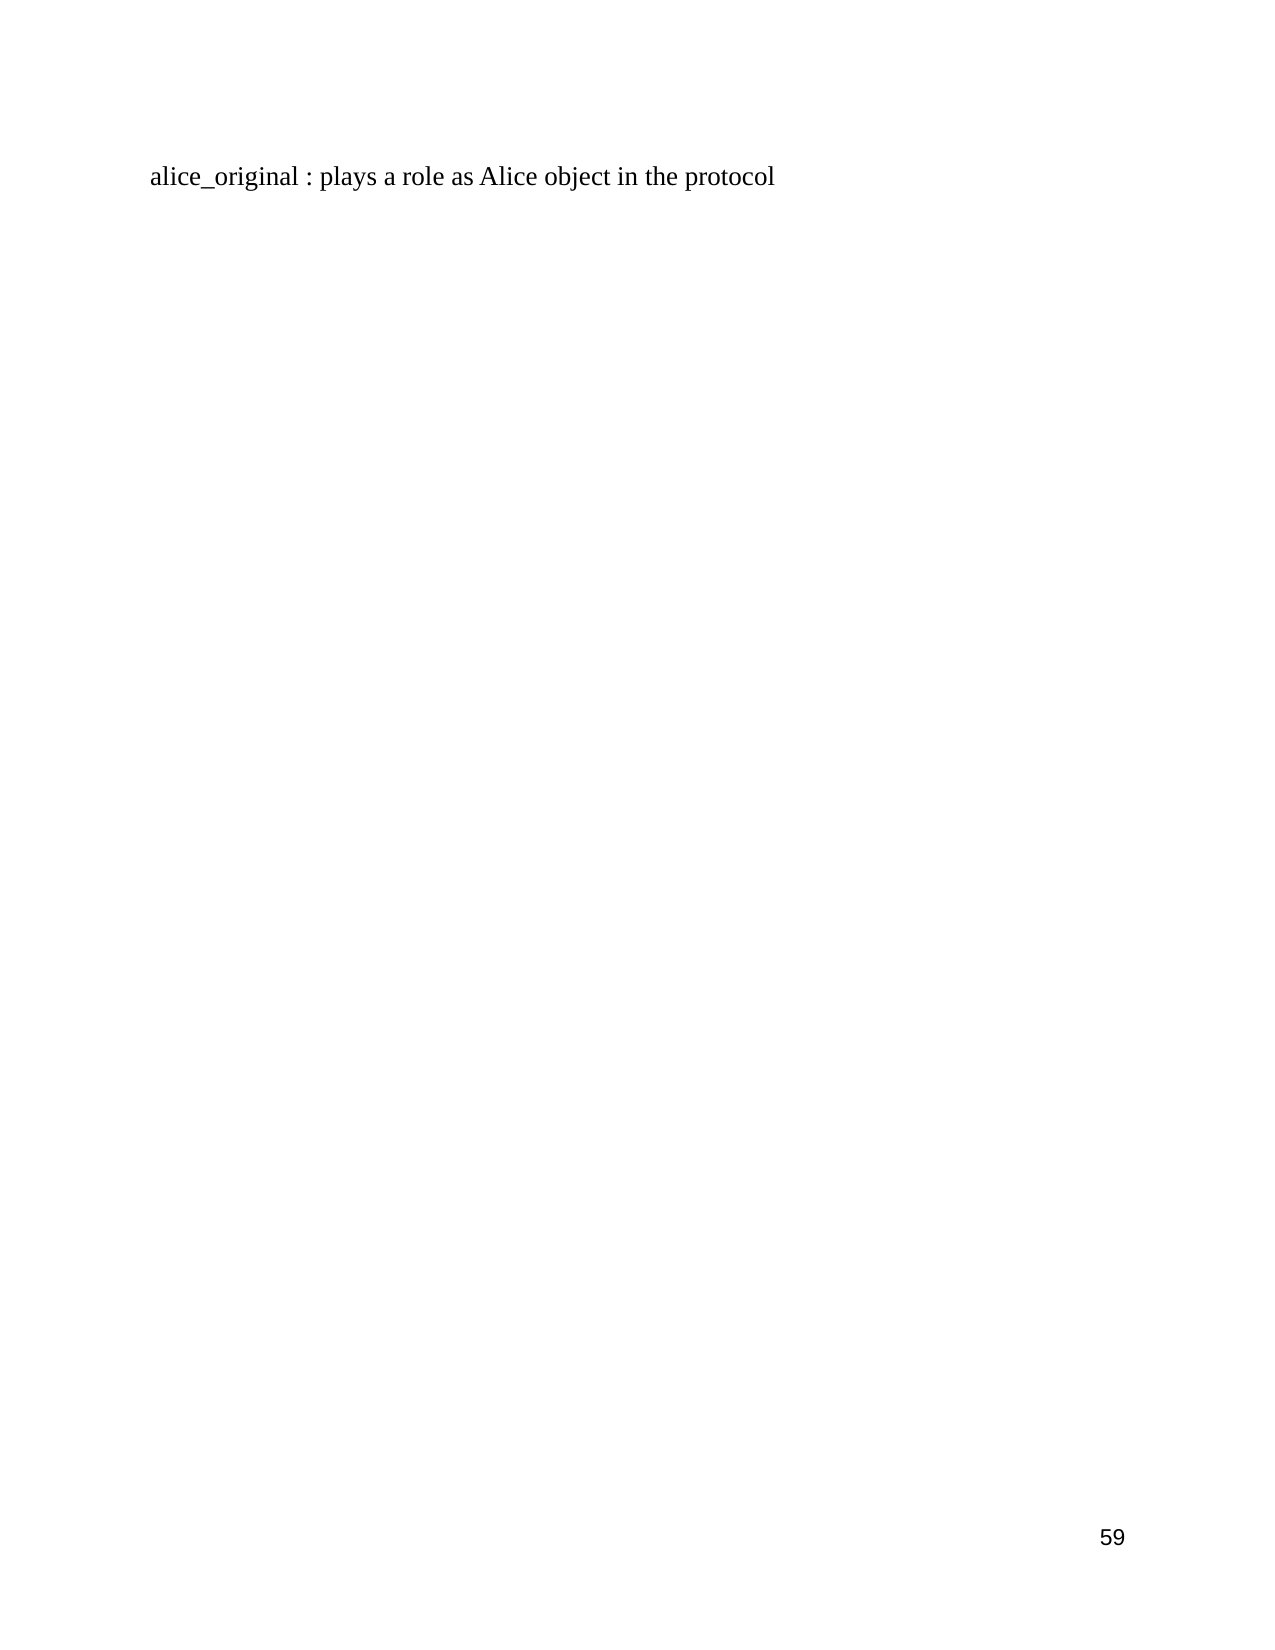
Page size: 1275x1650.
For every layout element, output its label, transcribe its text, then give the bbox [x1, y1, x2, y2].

text alice_original : plays a role as Alice object in the protocol [150, 160, 1125, 192]
